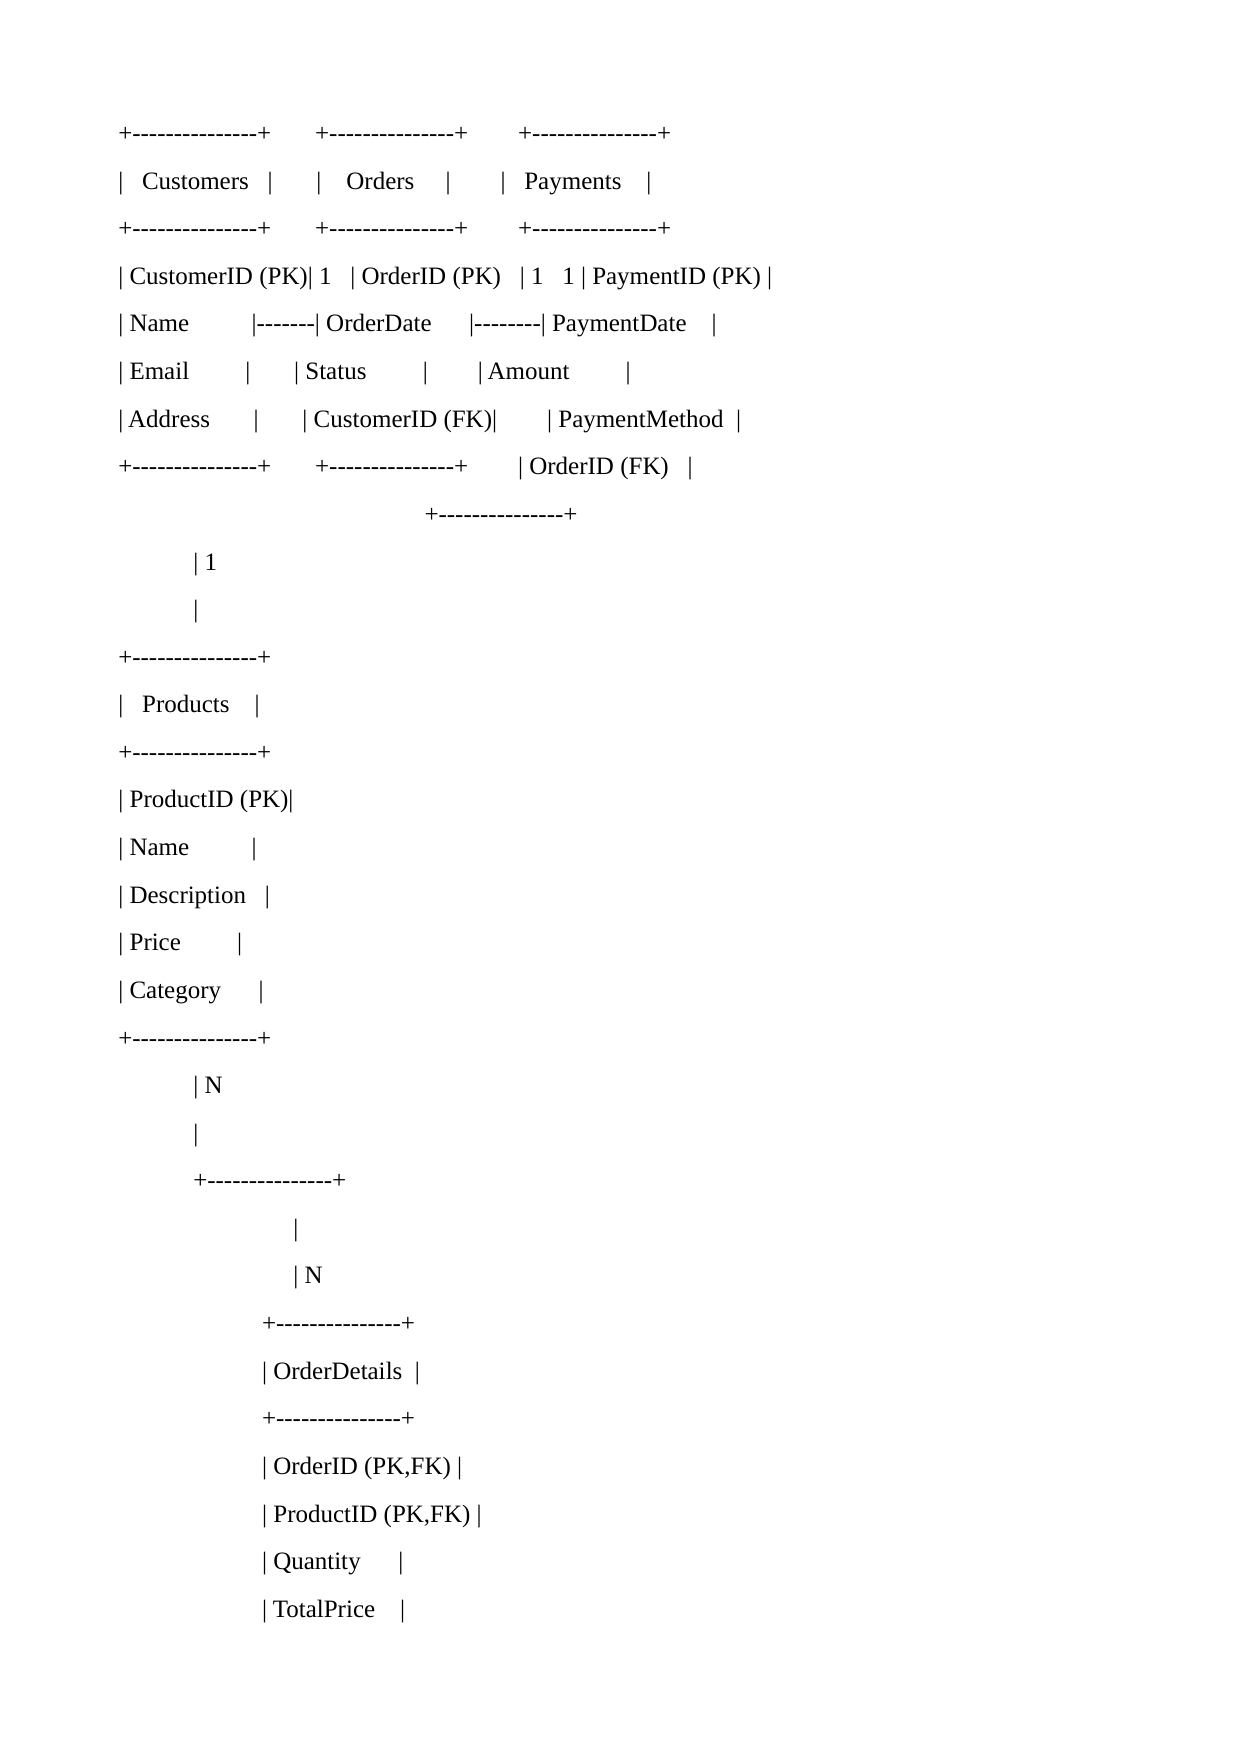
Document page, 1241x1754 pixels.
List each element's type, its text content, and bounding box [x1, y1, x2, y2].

text +---------------+ +---------------+ | OrderID (FK) | [118, 451, 1122, 480]
text +---------------+ [118, 499, 1122, 528]
text | Quantity | [118, 1546, 1122, 1575]
text +---------------+ [118, 642, 1122, 671]
text | Products | [118, 689, 1122, 718]
text | OrderDetails | [118, 1356, 1122, 1384]
text | ProductID (PK,FK) | [118, 1499, 1122, 1527]
text | CustomerID (PK)| 1 | OrderID (PK) | 1 1 | PaymentID (PK) | [118, 261, 1122, 290]
text +---------------+ [118, 1023, 1122, 1051]
text | Address | | CustomerID (FK)| | PaymentMethod | [118, 404, 1122, 432]
text | Name |-------| OrderDate |--------| PaymentDate | [118, 308, 1122, 337]
text | Price | [118, 927, 1122, 956]
text | Description | [118, 880, 1122, 908]
text +---------------+ +---------------+ +---------------+ [118, 213, 1122, 242]
text +---------------+ [118, 1403, 1122, 1432]
text | Category | [118, 975, 1122, 1004]
text +---------------+ +---------------+ +---------------+ [118, 118, 1122, 147]
text | OrderID (PK,FK) | [118, 1451, 1122, 1480]
text | TotalPrice | [118, 1594, 1122, 1623]
text | [118, 1118, 1122, 1147]
text | Email | | Status | | Amount | [118, 356, 1122, 385]
text | N [118, 1070, 1122, 1099]
text | Customers | | Orders | | Payments | [118, 166, 1122, 194]
text | Name | [118, 832, 1122, 861]
text | ProductID (PK)| [118, 784, 1122, 813]
text +---------------+ [118, 1308, 1122, 1337]
text +---------------+ [118, 1165, 1122, 1194]
text | N [118, 1261, 1122, 1289]
text | [118, 594, 1122, 623]
text | 1 [118, 547, 1122, 575]
text | [118, 1213, 1122, 1242]
text +---------------+ [118, 737, 1122, 766]
